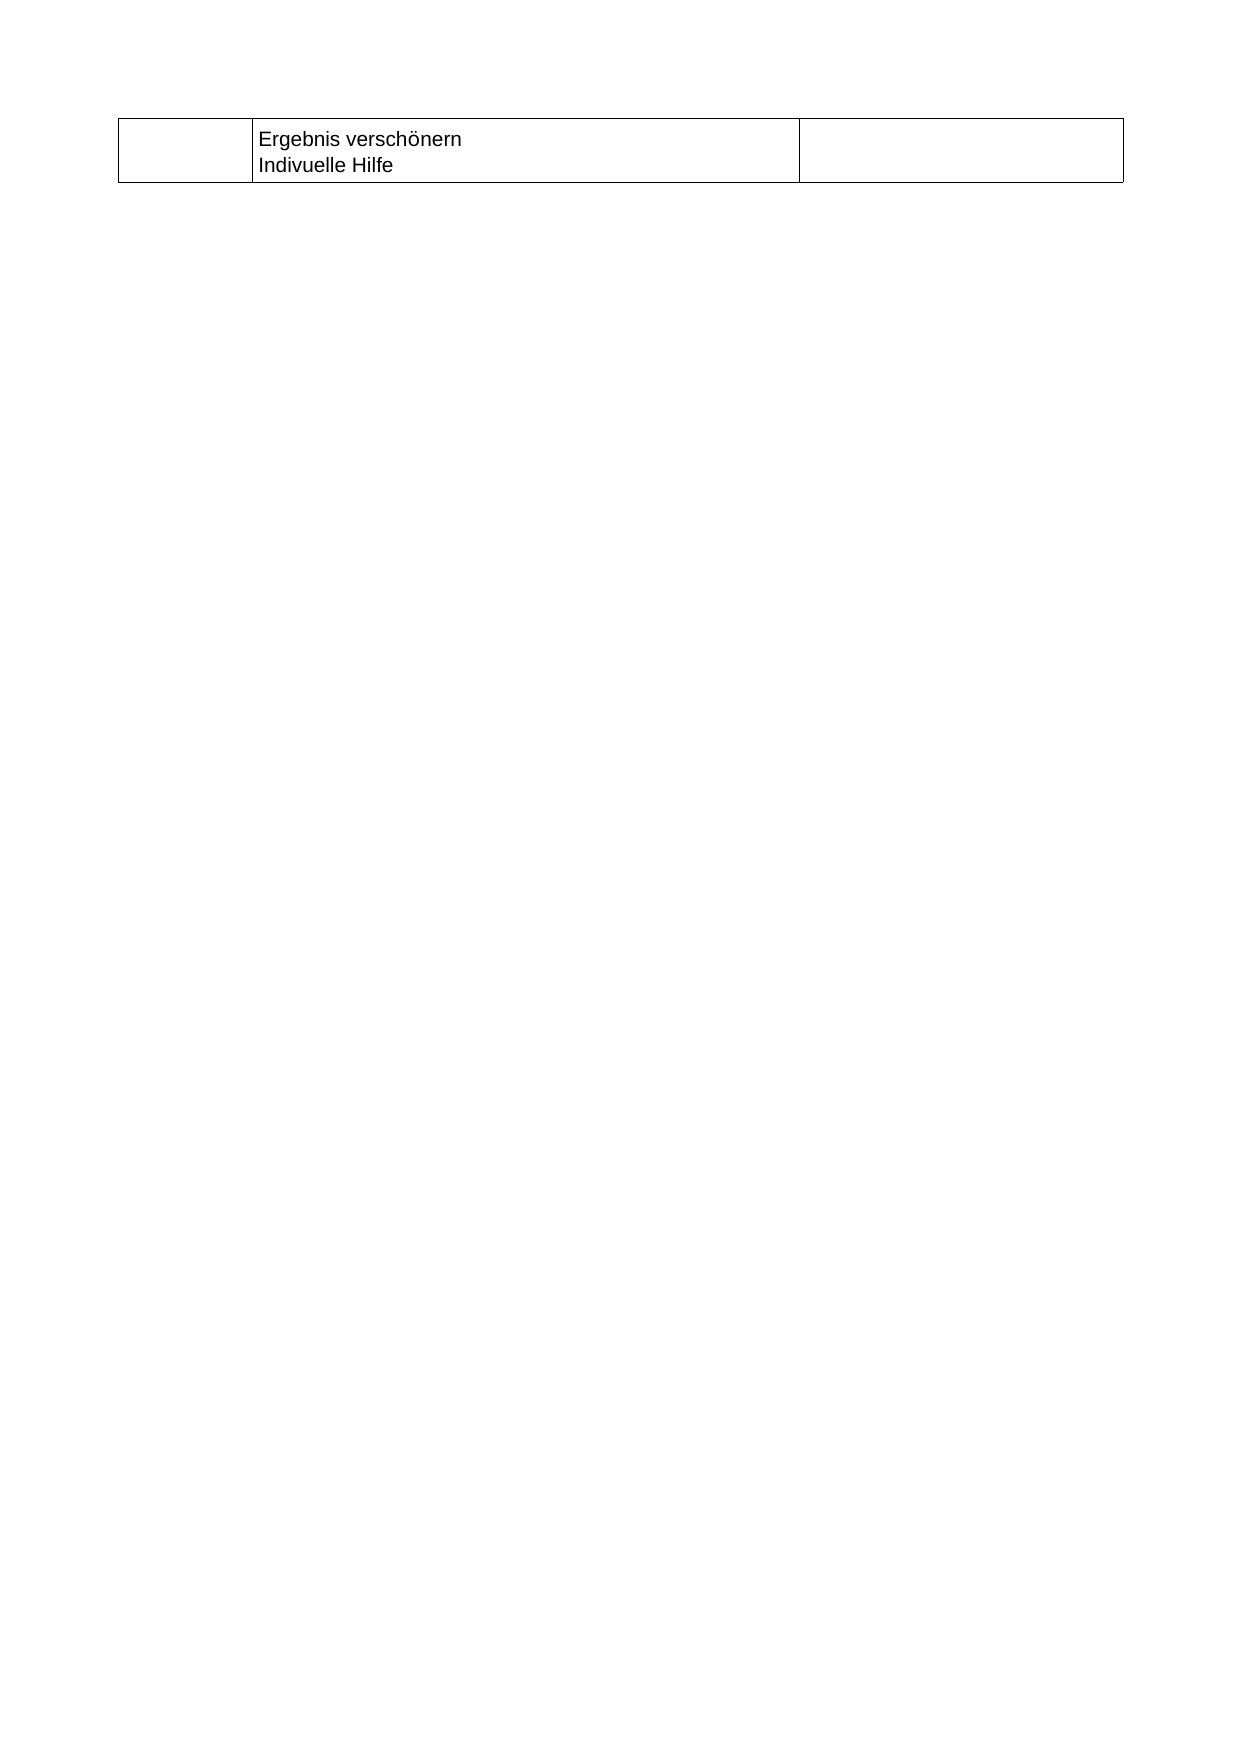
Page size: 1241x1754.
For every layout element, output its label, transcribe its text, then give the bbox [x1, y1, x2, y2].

table_cell Ergebnis verschönern Indivuelle Hilfe [253, 119, 799, 182]
table_cell [800, 119, 1123, 182]
table_cell [119, 119, 252, 182]
